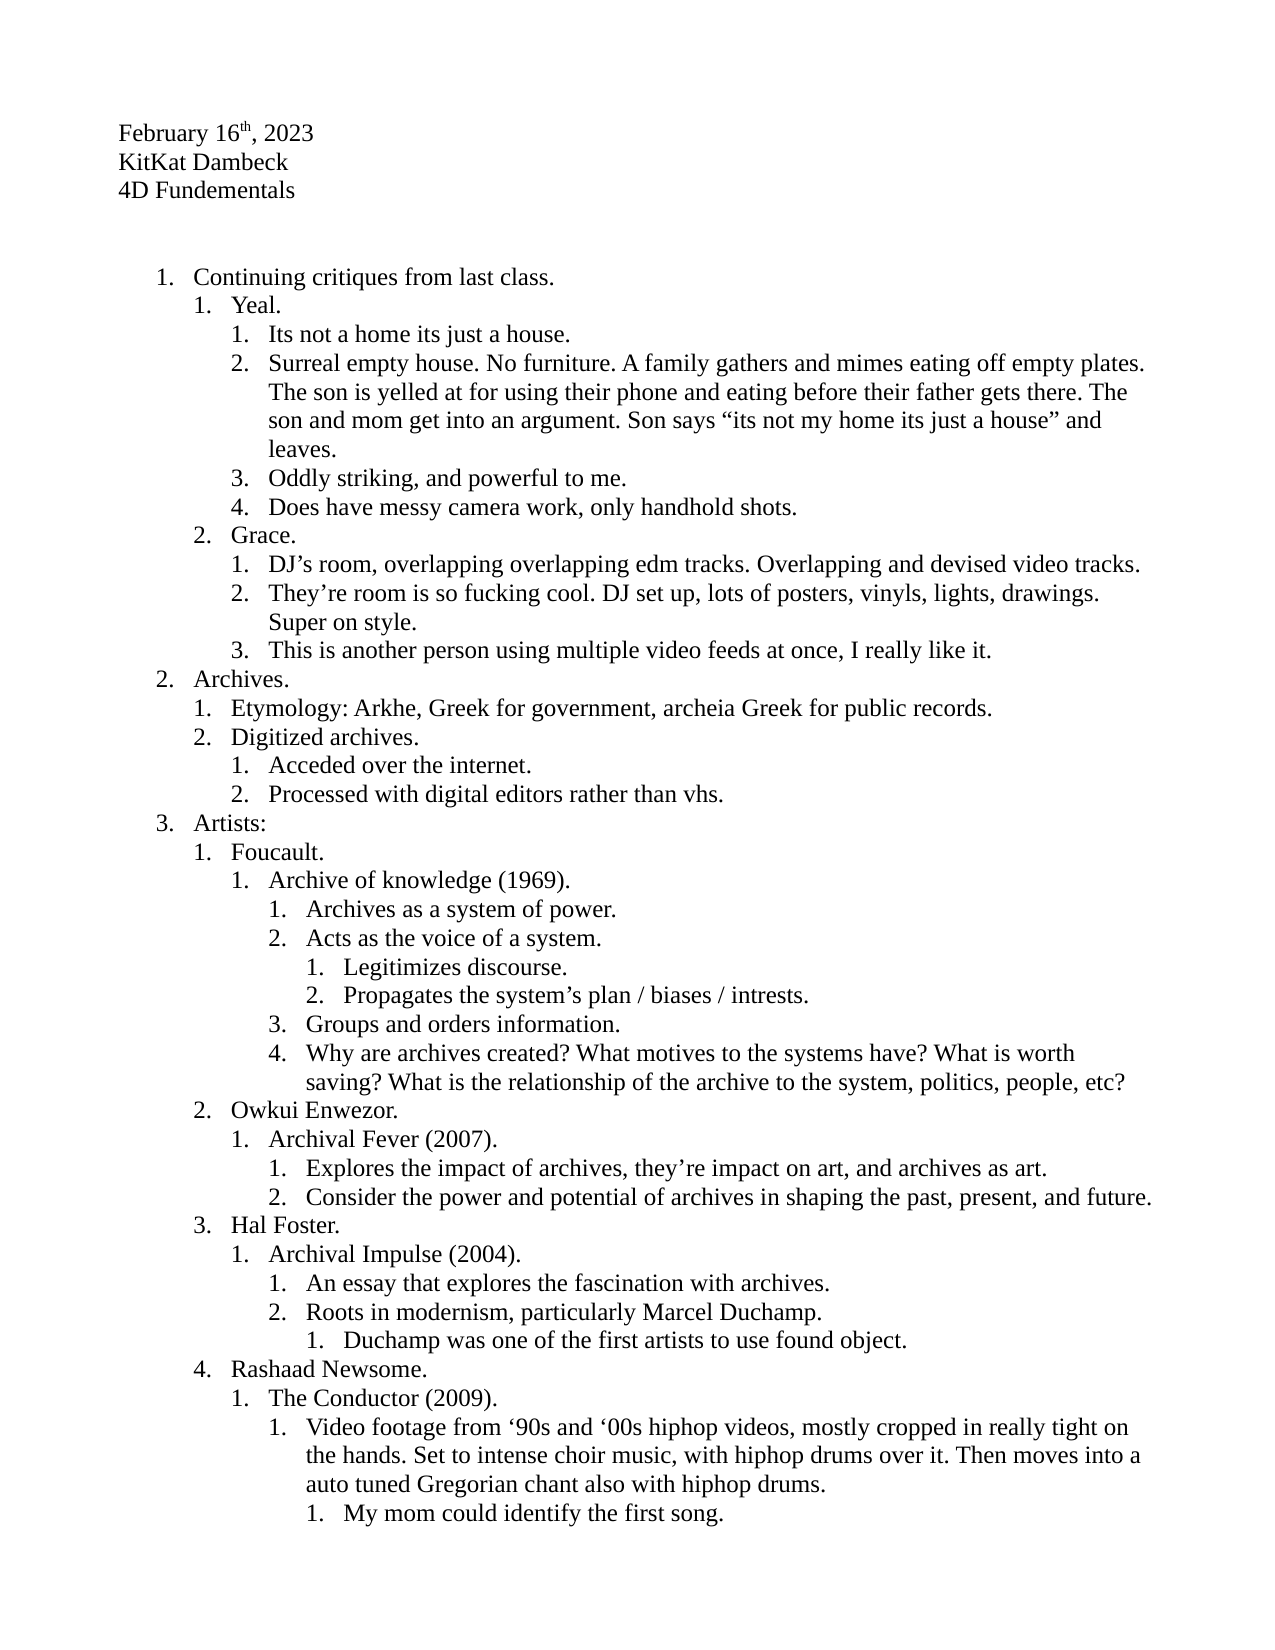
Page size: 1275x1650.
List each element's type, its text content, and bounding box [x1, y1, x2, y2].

list Acts as the voice of a system. [268, 923, 1157, 952]
list Foucault. [193, 837, 1157, 866]
list Legitimizes discourse. [306, 952, 1157, 981]
list Archive of knowledge (1969). [231, 866, 1157, 894]
list Roots in modernism, particularly Marcel Duchamp. [268, 1297, 1157, 1326]
list Explores the impact of archives, they’re impact on art, and archives as art. [268, 1153, 1157, 1182]
list Surreal empty house. No furniture. A family gathers and mimes eating off empty plates. The son is yelled at for using their phone and eating before their father gets there. The son and mom get into an argument. Son says “its not my home its just a house” and leaves. [231, 348, 1157, 463]
list Archives as a system of power. [268, 894, 1157, 923]
list Why are archives created? What motives to the systems have? What is worth saving? What is the relationship of the archive to the system, politics, people, etc? [268, 1038, 1157, 1096]
list Its not a home its just a house. [231, 319, 1157, 348]
list Consider the power and potential of archives in shaping the past, present, and future. [268, 1182, 1157, 1211]
text 4D Fundementals [118, 176, 1157, 204]
list Yeal. [193, 291, 1157, 319]
list Archival Fever (2007). [231, 1124, 1157, 1153]
list Hal Foster. [193, 1211, 1157, 1239]
text February 16th, 2023 [118, 118, 1157, 147]
list Etymology: Arkhe, Greek for government, archeia Greek for public records. [193, 693, 1157, 722]
list Rashaad Newsome. [193, 1354, 1157, 1383]
list Propagates the system’s plan / biases / intrests. [306, 981, 1157, 1009]
list This is another person using multiple video feeds at once, I really like it. [231, 636, 1157, 664]
text KitKat Dambeck [118, 147, 1157, 176]
list Video footage from ‘90s and ‘00s hiphop videos, mostly cropped in really tight on the hands. Set to intense choir music, with hiphop drums over it. Then moves into a auto tuned Gregorian chant also with hiphop drums. [268, 1412, 1157, 1498]
list Archives. [156, 664, 1157, 693]
list Groups and orders information. [268, 1009, 1157, 1038]
list Processed with digital editors rather than vhs. [231, 779, 1157, 808]
list An essay that explores the fascination with archives. [268, 1268, 1157, 1297]
list They’re room is so fucking cool. DJ set up, lots of posters, vinyls, lights, drawings. Super on style. [231, 578, 1157, 636]
list DJ’s room, overlapping overlapping edm tracks. Overlapping and devised video tracks. [231, 549, 1157, 578]
list My mom could identify the first song. [306, 1498, 1157, 1527]
list The Conductor (2009). [231, 1383, 1157, 1412]
list Does have messy camera work, only handhold shots. [231, 492, 1157, 521]
list Grace. [193, 521, 1157, 549]
list Owkui Enwezor. [193, 1096, 1157, 1124]
list Duchamp was one of the first artists to use found object. [306, 1326, 1157, 1354]
list Oddly striking, and powerful to me. [231, 463, 1157, 492]
list Digitized archives. [193, 722, 1157, 751]
list Acceded over the internet. [231, 751, 1157, 779]
list Continuing critiques from last class. [156, 262, 1157, 291]
list Archival Impulse (2004). [231, 1239, 1157, 1268]
list Artists: [156, 808, 1157, 837]
